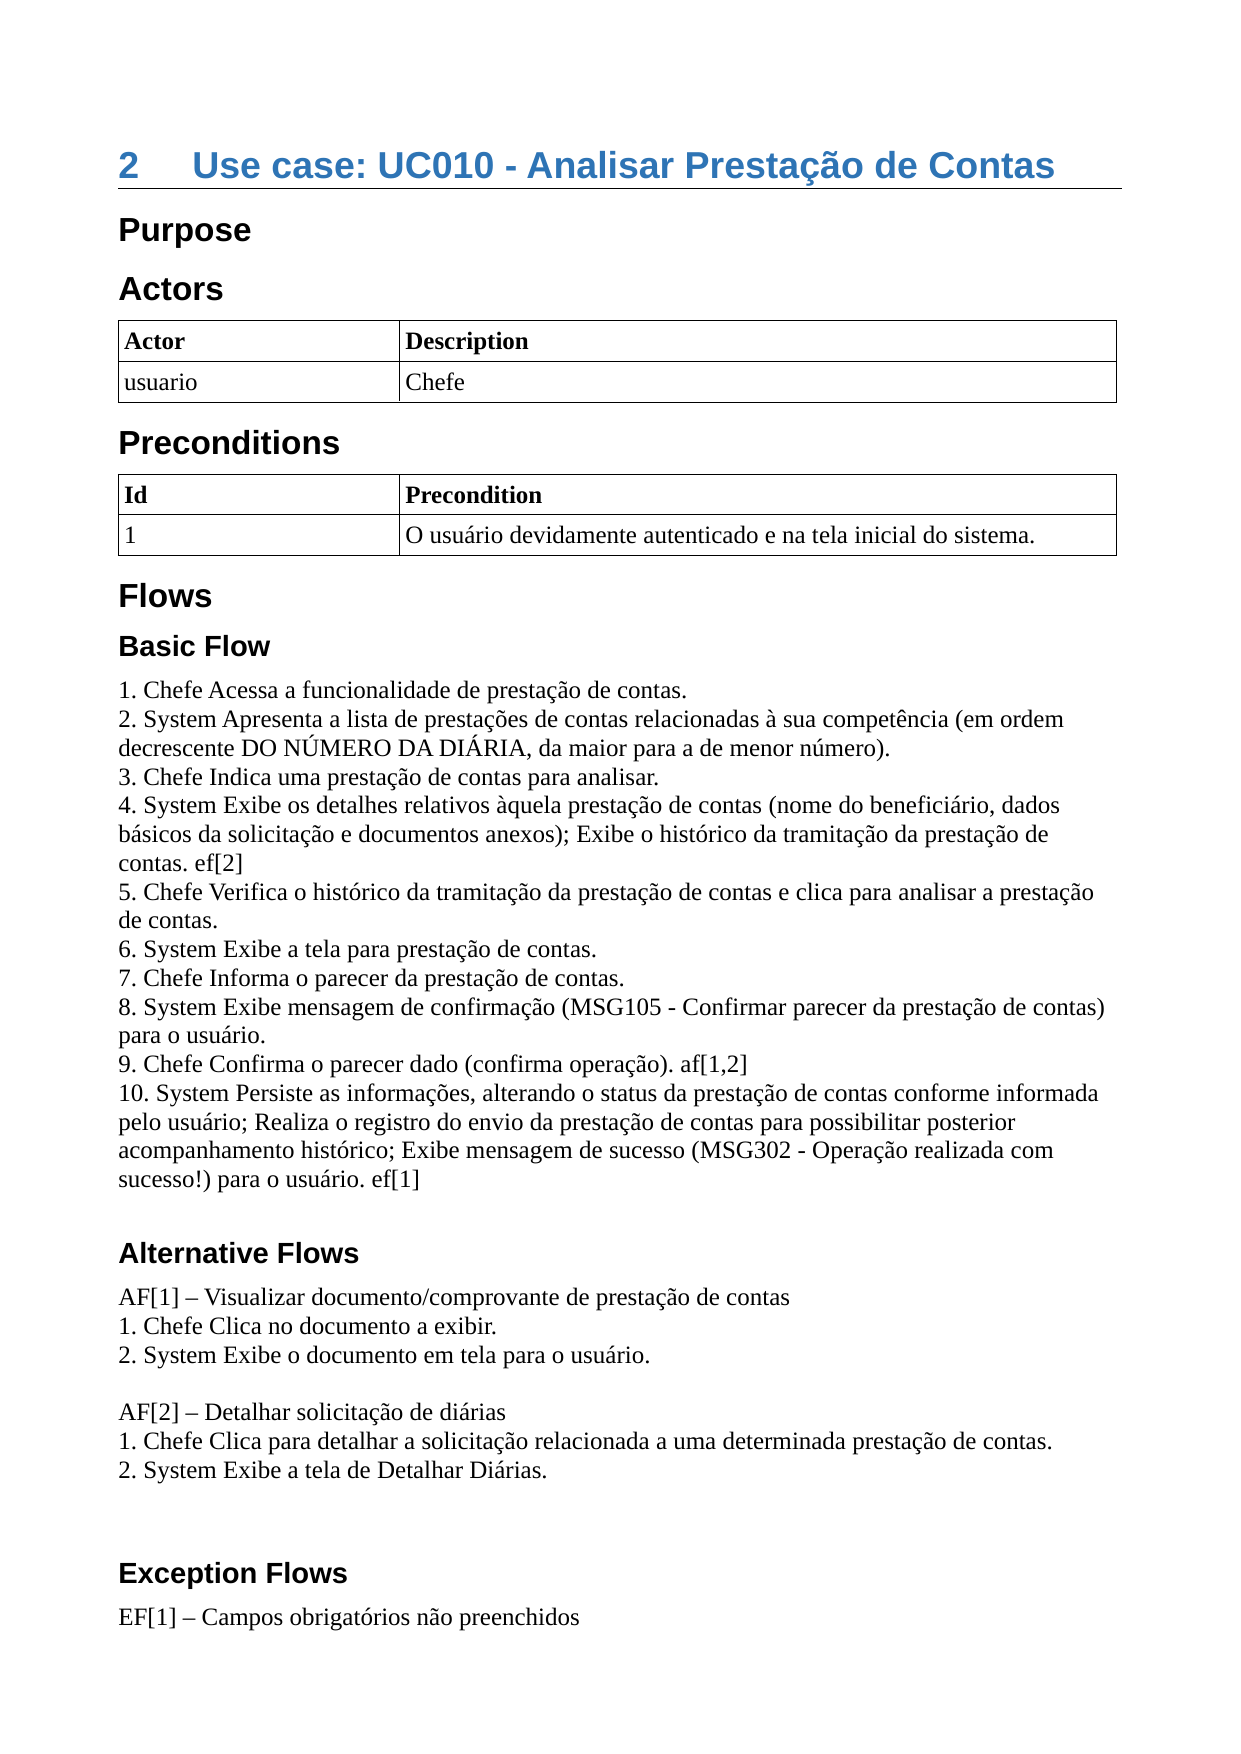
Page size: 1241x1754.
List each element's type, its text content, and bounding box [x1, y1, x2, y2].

text 1. Chefe Acessa a funcionalidade de prestação de contas. [118, 676, 1122, 704]
text 8. System Exibe mensagem de confirmação (MSG105 - Confirmar parecer da prestação de contas) para o usuário. [118, 992, 1122, 1049]
table_header Description [400, 321, 1116, 361]
table_cell Chefe [400, 362, 1116, 401]
text 2. System Apresenta a lista de prestações de contas relacionadas à sua competência (em ordem decrescente DO NÚMERO DA DIÁRIA, da maior para a de menor número). [118, 704, 1122, 762]
subtitle Flows [118, 576, 1122, 615]
text 1. Chefe Clica no documento a exibir. [118, 1311, 1122, 1340]
text AF[1] – Visualizar documento/comprovante de prestação de contas [118, 1282, 1122, 1311]
text 6. System Exibe a tela para prestação de contas. [118, 934, 1122, 963]
table_cell usuario [119, 362, 399, 401]
table_header Actor [119, 321, 399, 361]
text 10. System Persiste as informações, alterando o status da prestação de contas conforme informada pelo usuário; Realiza o registro do envio da prestação de contas para possibilitar posterior acompanhamento histórico; Exibe mensagem de sucesso (MSG302 - Operação realizada com sucesso!) para o usuário. ef[1] [118, 1078, 1122, 1193]
subtitle Actors [118, 269, 1122, 307]
text EF[1] – Campos obrigatórios não preenchidos [118, 1602, 1122, 1631]
text 1. Chefe Clica para detalhar a solicitação relacionada a uma determinada prestação de contas. [118, 1426, 1122, 1455]
table_header Precondition [400, 475, 1116, 514]
subtitle Use case: UC010 - Analisar Prestação de Contas [118, 143, 1122, 188]
text AF[2] – Detalhar solicitação de diárias [118, 1397, 1122, 1426]
subtitle Exception Flows [118, 1556, 1122, 1589]
text 2. System Exibe a tela de Detalhar Diárias. [118, 1455, 1122, 1484]
table_cell O usuário devidamente autenticado e na tela inicial do sistema. [400, 515, 1116, 555]
subtitle Alternative Flows [118, 1236, 1122, 1270]
text 5. Chefe Verifica o histórico da tramitação da prestação de contas e clica para analisar a prestação de contas. [118, 877, 1122, 934]
table_header Id [119, 475, 399, 514]
subtitle Purpose [118, 210, 1122, 248]
table_cell 1 [119, 515, 399, 555]
text 2. System Exibe o documento em tela para o usuário. [118, 1340, 1122, 1369]
text 3. Chefe Indica uma prestação de contas para analisar. [118, 762, 1122, 791]
text 7. Chefe Informa o parecer da prestação de contas. [118, 963, 1122, 992]
text 9. Chefe Confirma o parecer dado (confirma operação). af[1,2] [118, 1049, 1122, 1078]
subtitle Preconditions [118, 423, 1122, 461]
subtitle Basic Flow [118, 629, 1122, 663]
text 4. System Exibe os detalhes relativos àquela prestação de contas (nome do beneficiário, dados básicos da solicitação e documentos anexos); Exibe o histórico da tramitação da prestação de contas. ef[2] [118, 791, 1122, 877]
